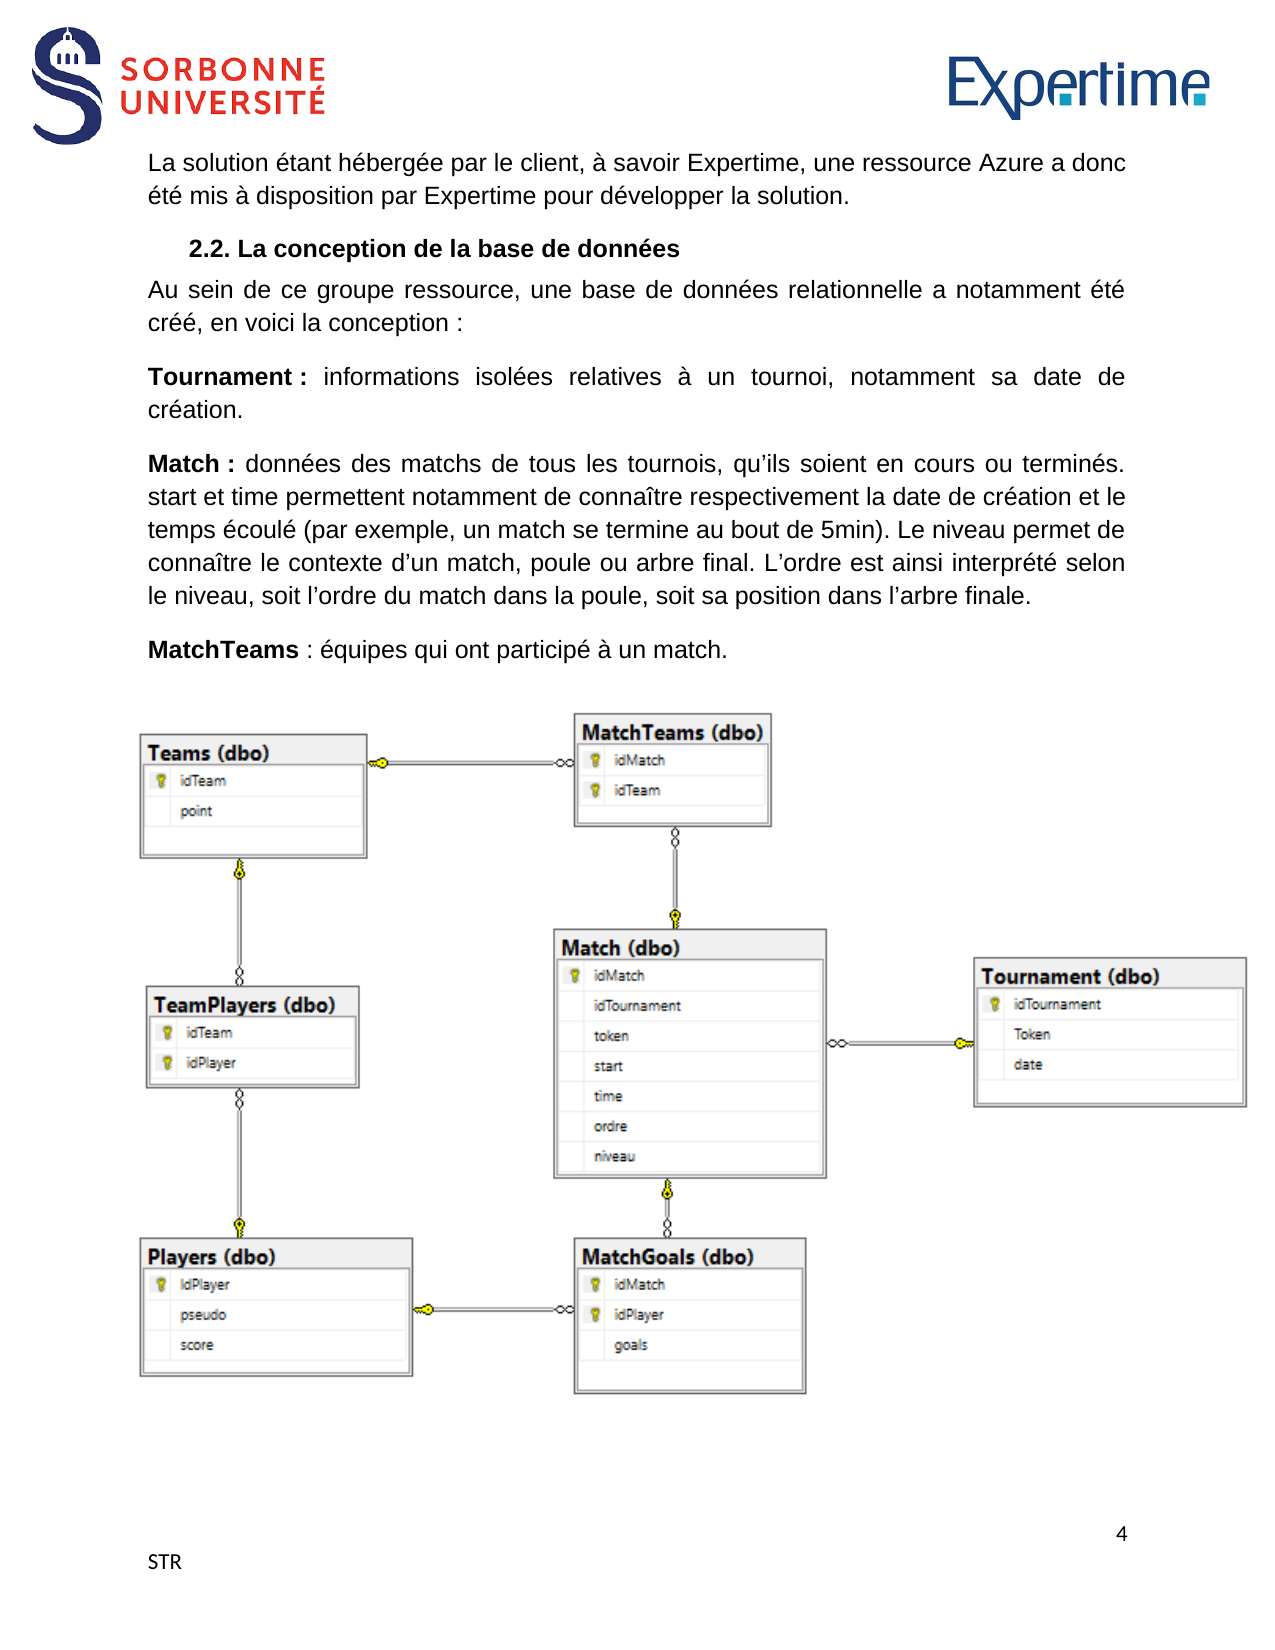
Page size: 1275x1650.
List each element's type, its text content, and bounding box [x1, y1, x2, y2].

subtitle La conception de la base de données [189, 234, 1127, 263]
text Au sein de ce groupe ressource, une base de données relationnelle a notamment été créé, en voici la conception : [148, 275, 1127, 337]
picture [31, 26, 325, 145]
text Match : données des matchs de tous les tournois, qu’ils soient en cours ou terminés. start et time permettent notamment de connaître respectivement la date de création et le temps écoulé (par exemple, un match se termine au bout de 5min). Le niveau permet de connaître le contexte d’un match, poule ou arbre final. L’ordre est ainsi interprété selon le niveau, soit l’ordre du match dans la poule, soit sa position dans l’arbre finale. [148, 449, 1127, 609]
text Tournament : informations isolées relatives à un tournoi, notamment sa date de création. [148, 362, 1127, 424]
picture [117, 693, 1275, 1405]
text La solution étant hébergée par le client, à savoir Expertime, une ressource Azure a donc été mis à disposition par Expertime pour développer la solution. [148, 148, 1127, 209]
picture [945, 52, 1210, 120]
text MatchTeams : équipes qui ont participé à un match. [148, 635, 1127, 663]
